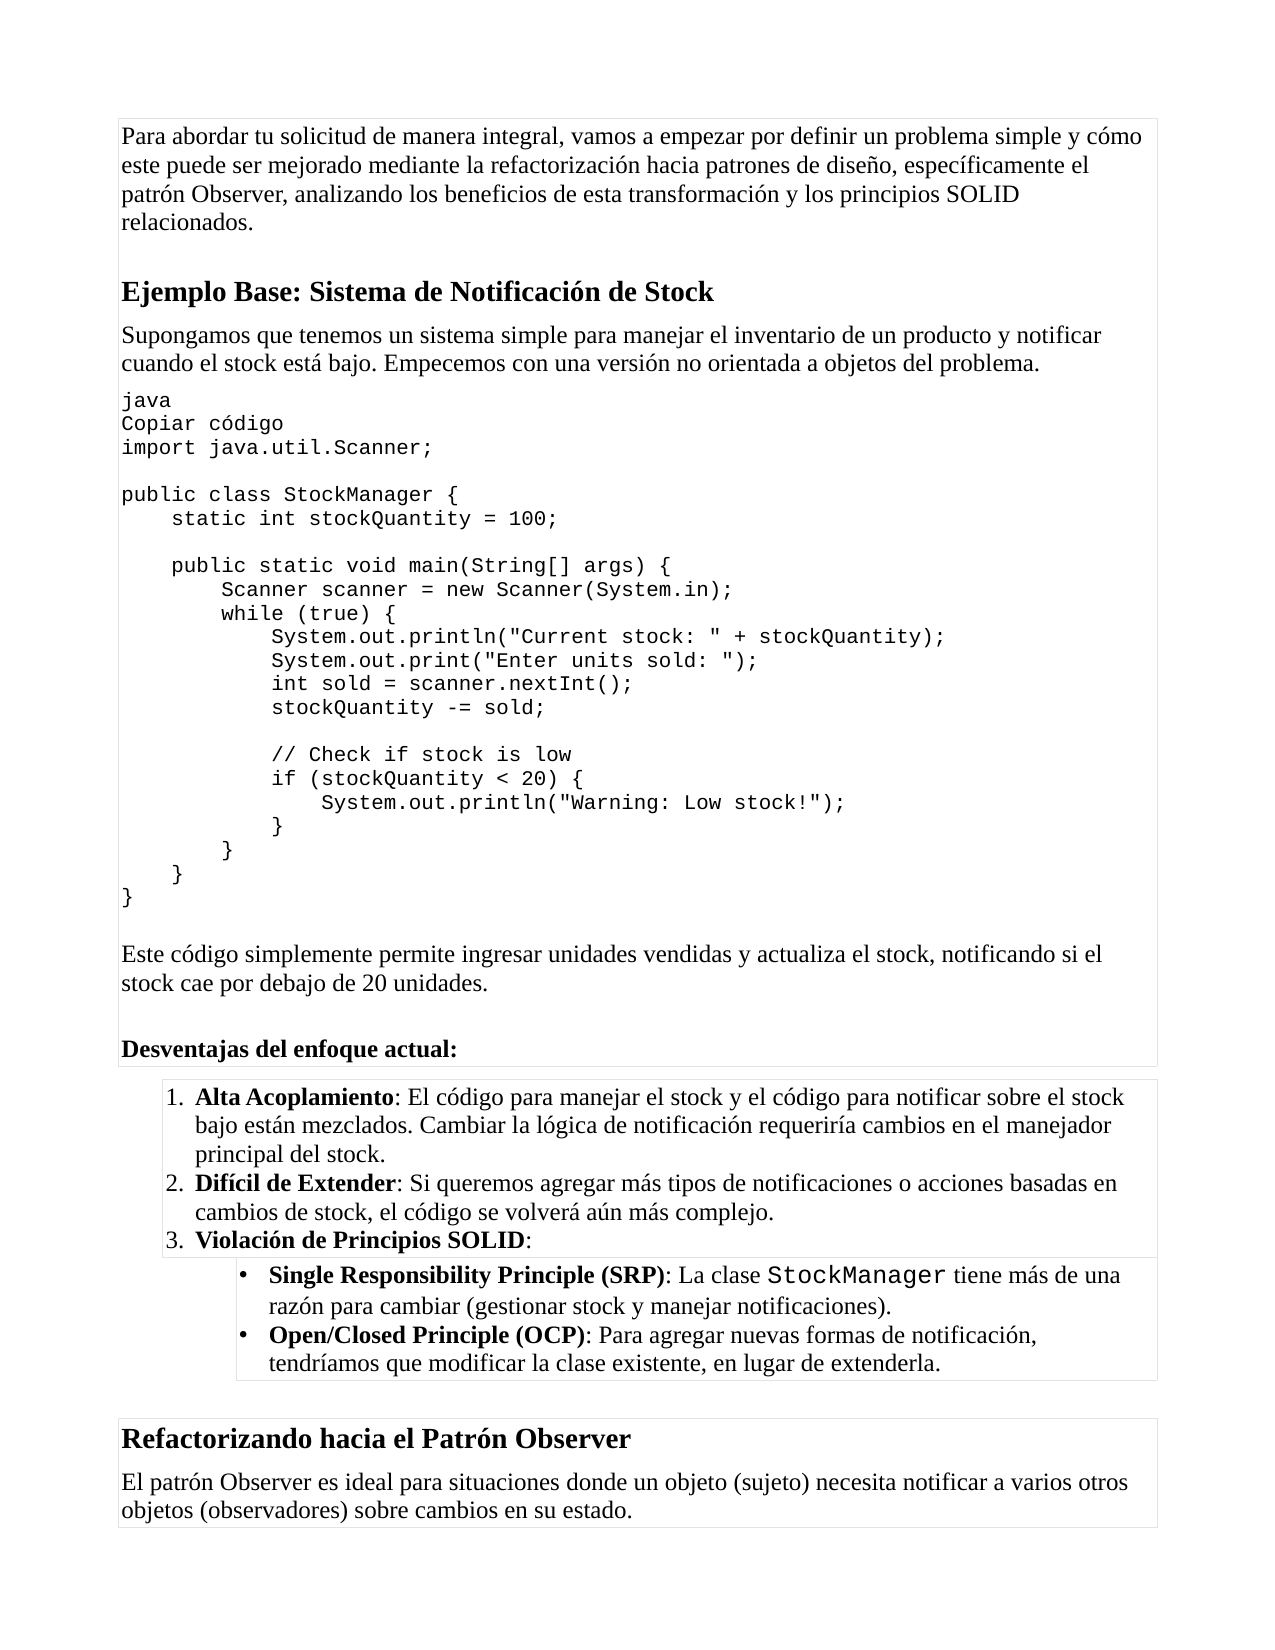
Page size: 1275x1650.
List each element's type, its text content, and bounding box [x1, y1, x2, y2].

text import java.util.Scanner; [119, 434, 1157, 461]
text System.out.println("Warning: Low stock!"); [119, 789, 1157, 812]
text Scanner scanner = new Scanner(System.in); [119, 576, 1157, 599]
list Open/Closed Principle (OCP): Para agregar nuevas formas de notificación, tendríamos que modificar la clase existente, en lugar de extenderla. [237, 1317, 1157, 1380]
list Single Responsibility Principle (SRP): La clase StockManager tiene más de una razón para cambiar (gestionar stock y manejar notificaciones). [237, 1258, 1157, 1317]
subtitle Refactorizando hacia el Patrón Observer [119, 1419, 1157, 1454]
text Copiar código [119, 410, 1157, 434]
text Para abordar tu solicitud de manera integral, vamos a empezar por definir un problema simple y cómo este puede ser mejorado mediante la refactorización hacia patrones de diseño, específicamente el patrón Observer, analizando los beneficios de esta transformación y los principios SOLID relacionados. [119, 119, 1157, 236]
text System.out.print("Enter units sold: "); [119, 647, 1157, 670]
text } [119, 859, 1157, 883]
text } [119, 883, 1157, 910]
text int sold = scanner.nextInt(); [119, 670, 1157, 694]
text public class StockManager { [119, 481, 1157, 505]
text stockQuantity -= sold; [119, 694, 1157, 721]
text java [119, 387, 1157, 410]
list Alta Acoplamiento: El código para manejar el stock y el código para notificar sobre el stock bajo están mezclados. Cambiar la lógica de notificación requeriría cambios en el manejador principal del stock. [163, 1080, 1157, 1165]
text // Check if stock is low [119, 741, 1157, 765]
subtitle Ejemplo Base: Sistema de Notificación de Stock [119, 271, 1157, 307]
text } [119, 812, 1157, 836]
text while (true) { [119, 599, 1157, 623]
subtitle Desventajas del enfoque actual: [119, 1031, 1157, 1066]
text } [119, 836, 1157, 859]
list Difícil de Extender: Si queremos agregar más tipos de notificaciones o acciones basadas en cambios de stock, el código se volverá aún más complejo. [163, 1165, 1157, 1222]
text El patrón Observer es ideal para situaciones donde un objeto (sujeto) necesita notificar a varios otros objetos (observadores) sobre cambios en su estado. [119, 1464, 1157, 1527]
list Violación de Principios SOLID: [163, 1222, 1157, 1257]
text System.out.println("Current stock: " + stockQuantity); [119, 623, 1157, 647]
text Supongamos que tenemos un sistema simple para manejar el inventario de un producto y notificar cuando el stock está bajo. Empecemos con una versión no orientada a objetos del problema. [119, 317, 1157, 377]
text Este código simplemente permite ingresar unidades vendidas y actualiza el stock, notificando si el stock cae por debajo de 20 unidades. [119, 936, 1157, 997]
text public static void main(String[] args) { [119, 552, 1157, 576]
text static int stockQuantity = 100; [119, 505, 1157, 532]
text if (stockQuantity < 20) { [119, 765, 1157, 789]
